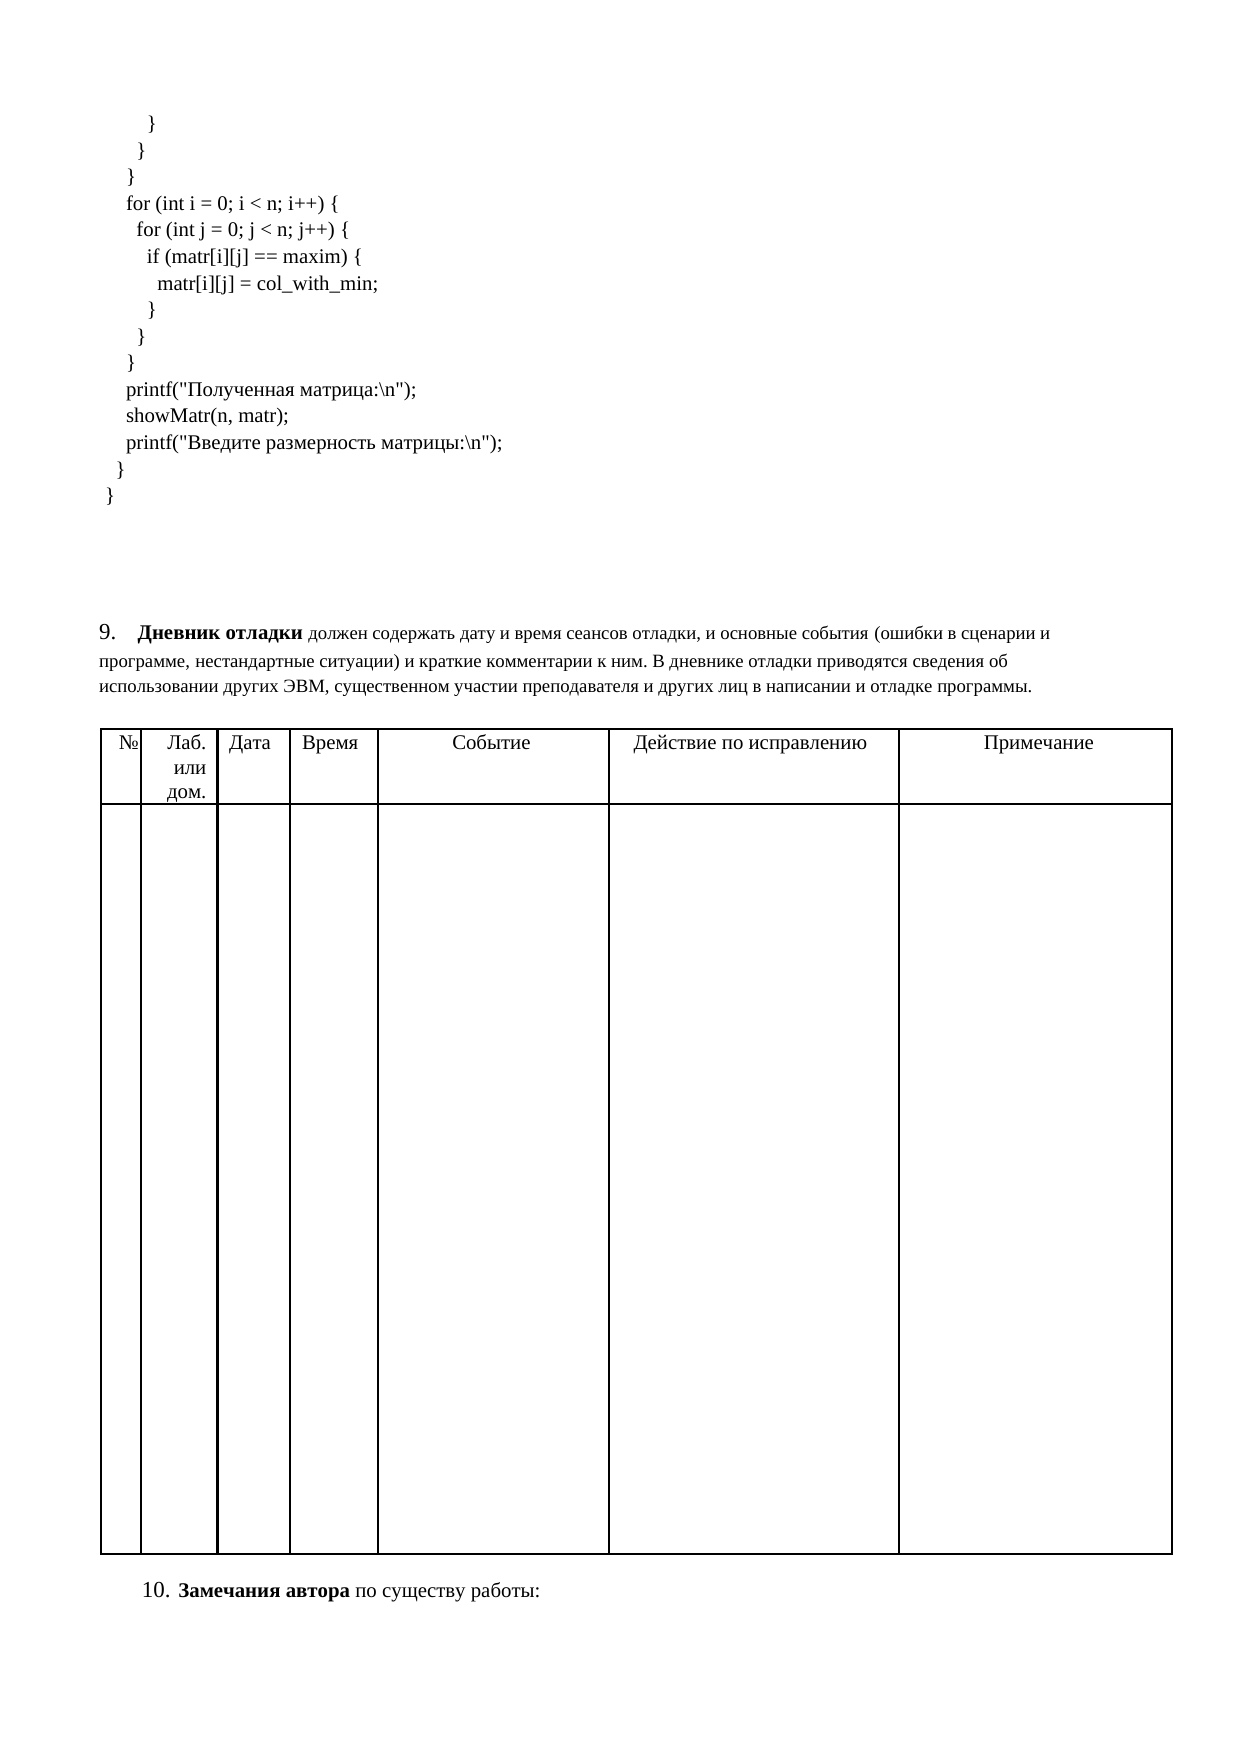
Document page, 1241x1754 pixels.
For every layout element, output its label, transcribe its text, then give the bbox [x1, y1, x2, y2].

table_header Время [291, 730, 377, 754]
table_cell [379, 754, 608, 779]
table_cell дом. [142, 779, 216, 803]
table_cell [900, 754, 1171, 779]
table_header Действие по исправлению [610, 730, 898, 754]
table_cell [219, 779, 289, 803]
table_cell или [142, 754, 216, 779]
table_cell [219, 805, 289, 1553]
table_cell [102, 779, 140, 803]
text for (int j = 0; j < n; j++) { [105, 216, 1121, 242]
table_cell [610, 805, 898, 1553]
table_cell [379, 805, 608, 1553]
text } [105, 455, 1121, 481]
list Замечания автора по существу работы: [142, 1576, 1127, 1602]
table_cell [900, 805, 1171, 1553]
table_cell [610, 754, 898, 779]
text } [105, 295, 1121, 322]
table_cell [900, 779, 1171, 803]
table_cell [102, 754, 140, 779]
table_cell [102, 805, 140, 1553]
text showMatr(n, matr); [105, 402, 1121, 428]
text } [105, 109, 1121, 136]
table_cell [379, 779, 608, 803]
table_cell [291, 754, 377, 779]
table_header № [102, 730, 140, 754]
text } [105, 136, 1121, 162]
table_header Примечание [900, 730, 1171, 754]
table_cell [291, 779, 377, 803]
table_cell [219, 754, 289, 779]
table_header Лаб. [142, 730, 216, 754]
list Дневник отладки должен содержать дату и время сеансов отладки, и основные события (ошибки в сценарии и программе, нестандартные ситуации) и краткие комментарии к ним. В дневнике отладки приводятся сведения об использовании других ЭВМ, существенном участии преподавателя и других лиц в написании и отладке программы. [99, 618, 1062, 697]
table_header Дата [219, 730, 289, 754]
table_cell [291, 805, 377, 1553]
table_cell [142, 805, 216, 1553]
table_header Событие [379, 730, 608, 754]
text matr[i][j] = col_with_min; [105, 269, 1121, 295]
text } [105, 322, 1121, 348]
text printf("Введите размерность матрицы:\n"); [105, 428, 1121, 455]
text } [105, 348, 1121, 375]
text } [105, 481, 1121, 508]
text if (matr[i][j] == maxim) { [105, 242, 1121, 269]
table_cell [610, 779, 898, 803]
text printf("Полученная матрица:\n"); [105, 375, 1121, 402]
text for (int i = 0; i < n; i++) { [105, 189, 1121, 216]
text } [105, 162, 1121, 189]
